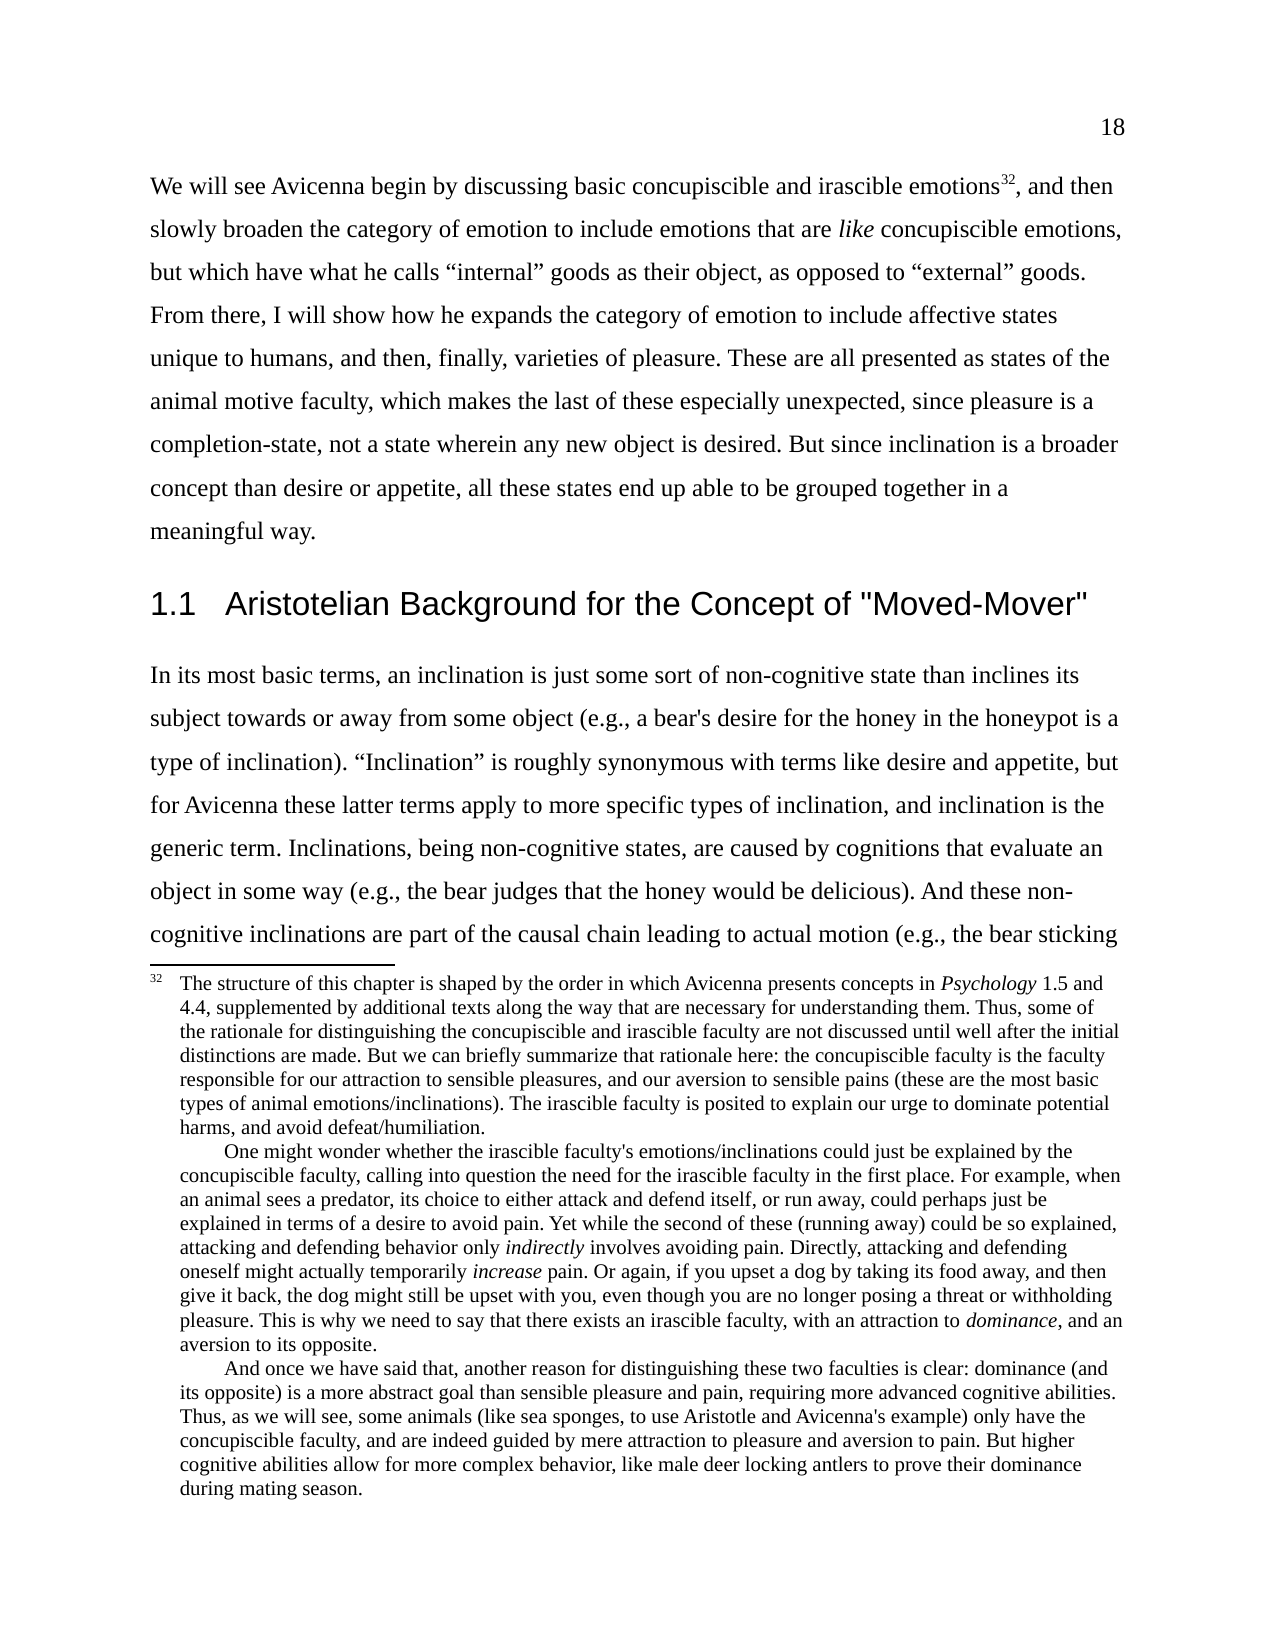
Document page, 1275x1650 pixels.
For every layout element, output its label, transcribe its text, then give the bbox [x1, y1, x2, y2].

text One might wonder whether the irascible faculty's emotions/inclinations could just be explained by the concupiscible faculty, calling into question the need for the irascible faculty in the first place. For example, when an animal sees a predator, its choice to either attack and defend itself, or run away, could perhaps just be explained in terms of a desire to avoid pain. Yet while the second of these (running away) could be so explained, attacking and defending behavior only indirectly involves avoiding pain. Directly, attacking and defending oneself might actually temporarily increase pain. Or again, if you upset a dog by taking its food away, and then give it back, the dog might still be upset with you, even though you are no longer posing a threat or withholding pleasure. This is why we need to say that there exists an irascible faculty, with an attraction to dominance, and an aversion to its opposite. [150, 1139, 1125, 1356]
text And once we have said that, another reason for distinguishing these two faculties is clear: dominance (and its opposite) is a more abstract goal than sensible pleasure and pain, requiring more advanced cognitive abilities. Thus, as we will see, some animals (like sea sponges, to use Aristotle and Avicenna's example) only have the concupiscible faculty, and are indeed guided by mere attraction to pleasure and aversion to pain. But higher cognitive abilities allow for more complex behavior, like male deer locking antlers to prove their dominance during mating season. [150, 1356, 1125, 1500]
text In its most basic terms, an inclination is just some sort of non-cognitive state than inclines its subject towards or away from some object (e.g., a bear's desire for the honey in the honeypot is a type of inclination). “Inclination” is roughly synonymous with terms like desire and appetite, but for Avicenna these latter terms apply to more specific types of inclination, and inclination is the generic term. Inclinations, being non-cognitive states, are caused by cognitions that evaluate an object in some way (e.g., the bear judges that the honey would be delicious). And these non-cognitive inclinations are part of the causal chain leading to actual motion (e.g., the bear sticking [150, 660, 1125, 948]
subtitle 1.1 Aristotelian Background for the Concept of "Moved-Mover" [150, 584, 1125, 623]
text We will see Avicenna begin by discussing basic concupiscible and irascible emotions, and then slowly broaden the category of emotion to include emotions that are like concupiscible emotions, but which have what he calls “internal” goods as their object, as opposed to “external” goods. From there, I will show how he expands the category of emotion to include affective states unique to humans, and then, finally, varieties of pleasure. These are all presented as states of the animal motive faculty, which makes the last of these especially unexpected, since pleasure is a completion-state, not a state wherein any new object is desired. But since inclination is a broader concept than desire or appetite, all these states end up able to be grouped together in a meaningful way. [150, 171, 1125, 544]
text The structure of this chapter is shaped by the order in which Avicenna presents concepts in Psychology 1.5 and 4.4, supplemented by additional texts along the way that are necessary for understanding them. Thus, some of the rationale for distinguishing the concupiscible and irascible faculty are not discussed until well after the initial distinctions are made. But we can briefly summarize that rationale here: the concupiscible faculty is the faculty responsible for our attraction to sensible pleasures, and our aversion to sensible pains (these are the most basic types of animal emotions/inclinations). The irascible faculty is posited to explain our urge to dominate potential harms, and avoid defeat/humiliation. [150, 971, 1125, 1139]
